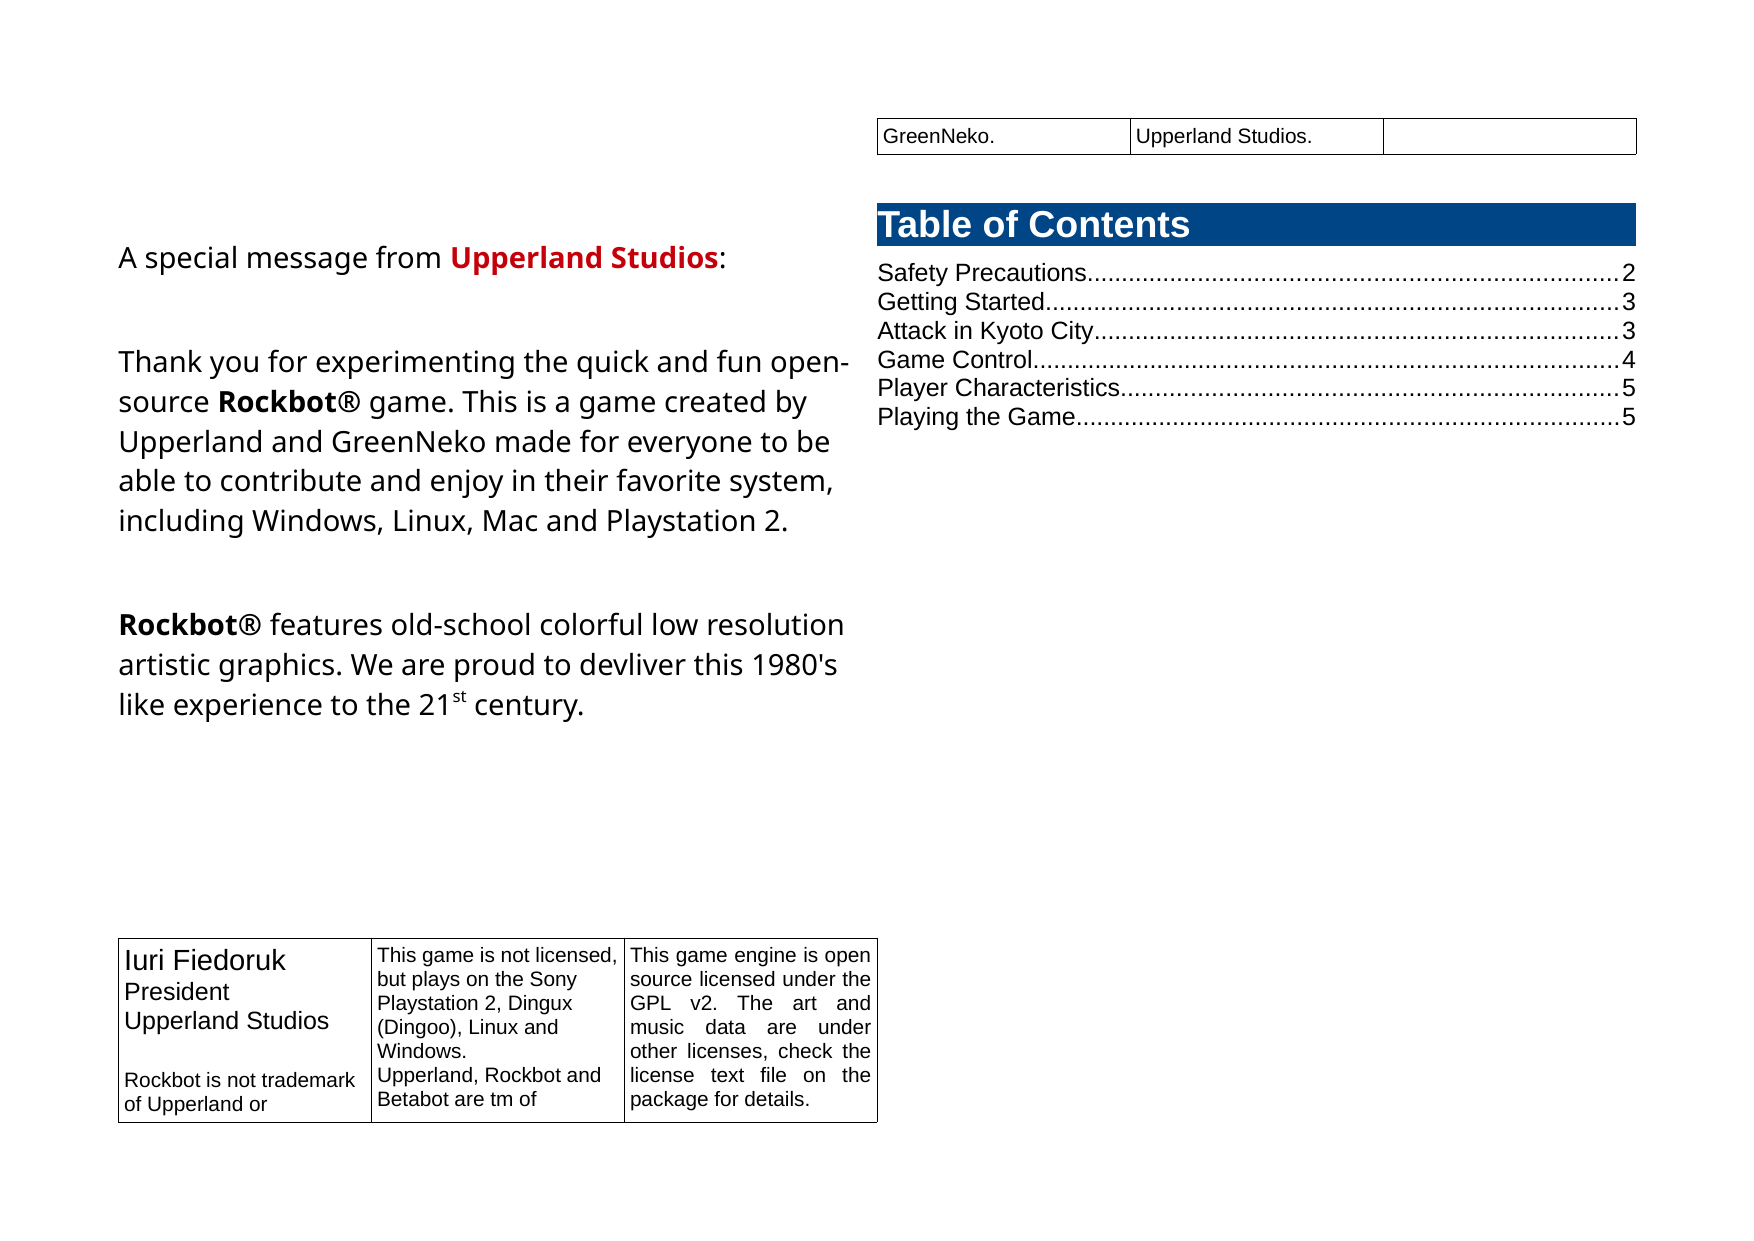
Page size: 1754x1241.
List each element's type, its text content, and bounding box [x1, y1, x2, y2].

text Player Characteristics 5 [877, 373, 1636, 402]
text Thank you for experimenting the quick and fun open-source Rockbot® game. This is a game created by Upperland and GreenNeko made for everyone to be able to contribute and enjoy in their favorite system, including Windows, Linux, Mac and Playstation 2. [118, 342, 877, 540]
text Game Control 4 [877, 344, 1636, 373]
text Attack in Kyoto City 3 [877, 316, 1636, 344]
text Safety Precautions 2 [877, 258, 1636, 287]
text A special message from Upperland Studios: [118, 237, 877, 277]
table_header This game engine is open source licensed under the GPL v2. The art and music data are under other licenses, check the license text file on the package for details. [625, 939, 877, 1122]
table_header Upperland Studios. [1131, 119, 1383, 154]
text Rockbot® features old-school colorful low resolution artistic graphics. We are proud to devliver this 1980's like experience to the 21st century. [118, 605, 877, 724]
text Getting Started 3 [877, 287, 1636, 316]
table_header GreenNeko. [878, 119, 1130, 154]
subtitle Table of Contents [877, 203, 1636, 246]
text Playing the Game 5 [877, 402, 1636, 431]
table_header This game is not licensed, but plays on the Sony Playstation 2, Dingux (Dingoo), Linux and Windows. Upperland, Rockbot and Betabot are tm of [372, 939, 624, 1122]
table_header Iuri Fiedoruk President Upperland Studios Rockbot is not trademark of Upperland or [119, 939, 371, 1122]
table_header [1384, 119, 1636, 154]
